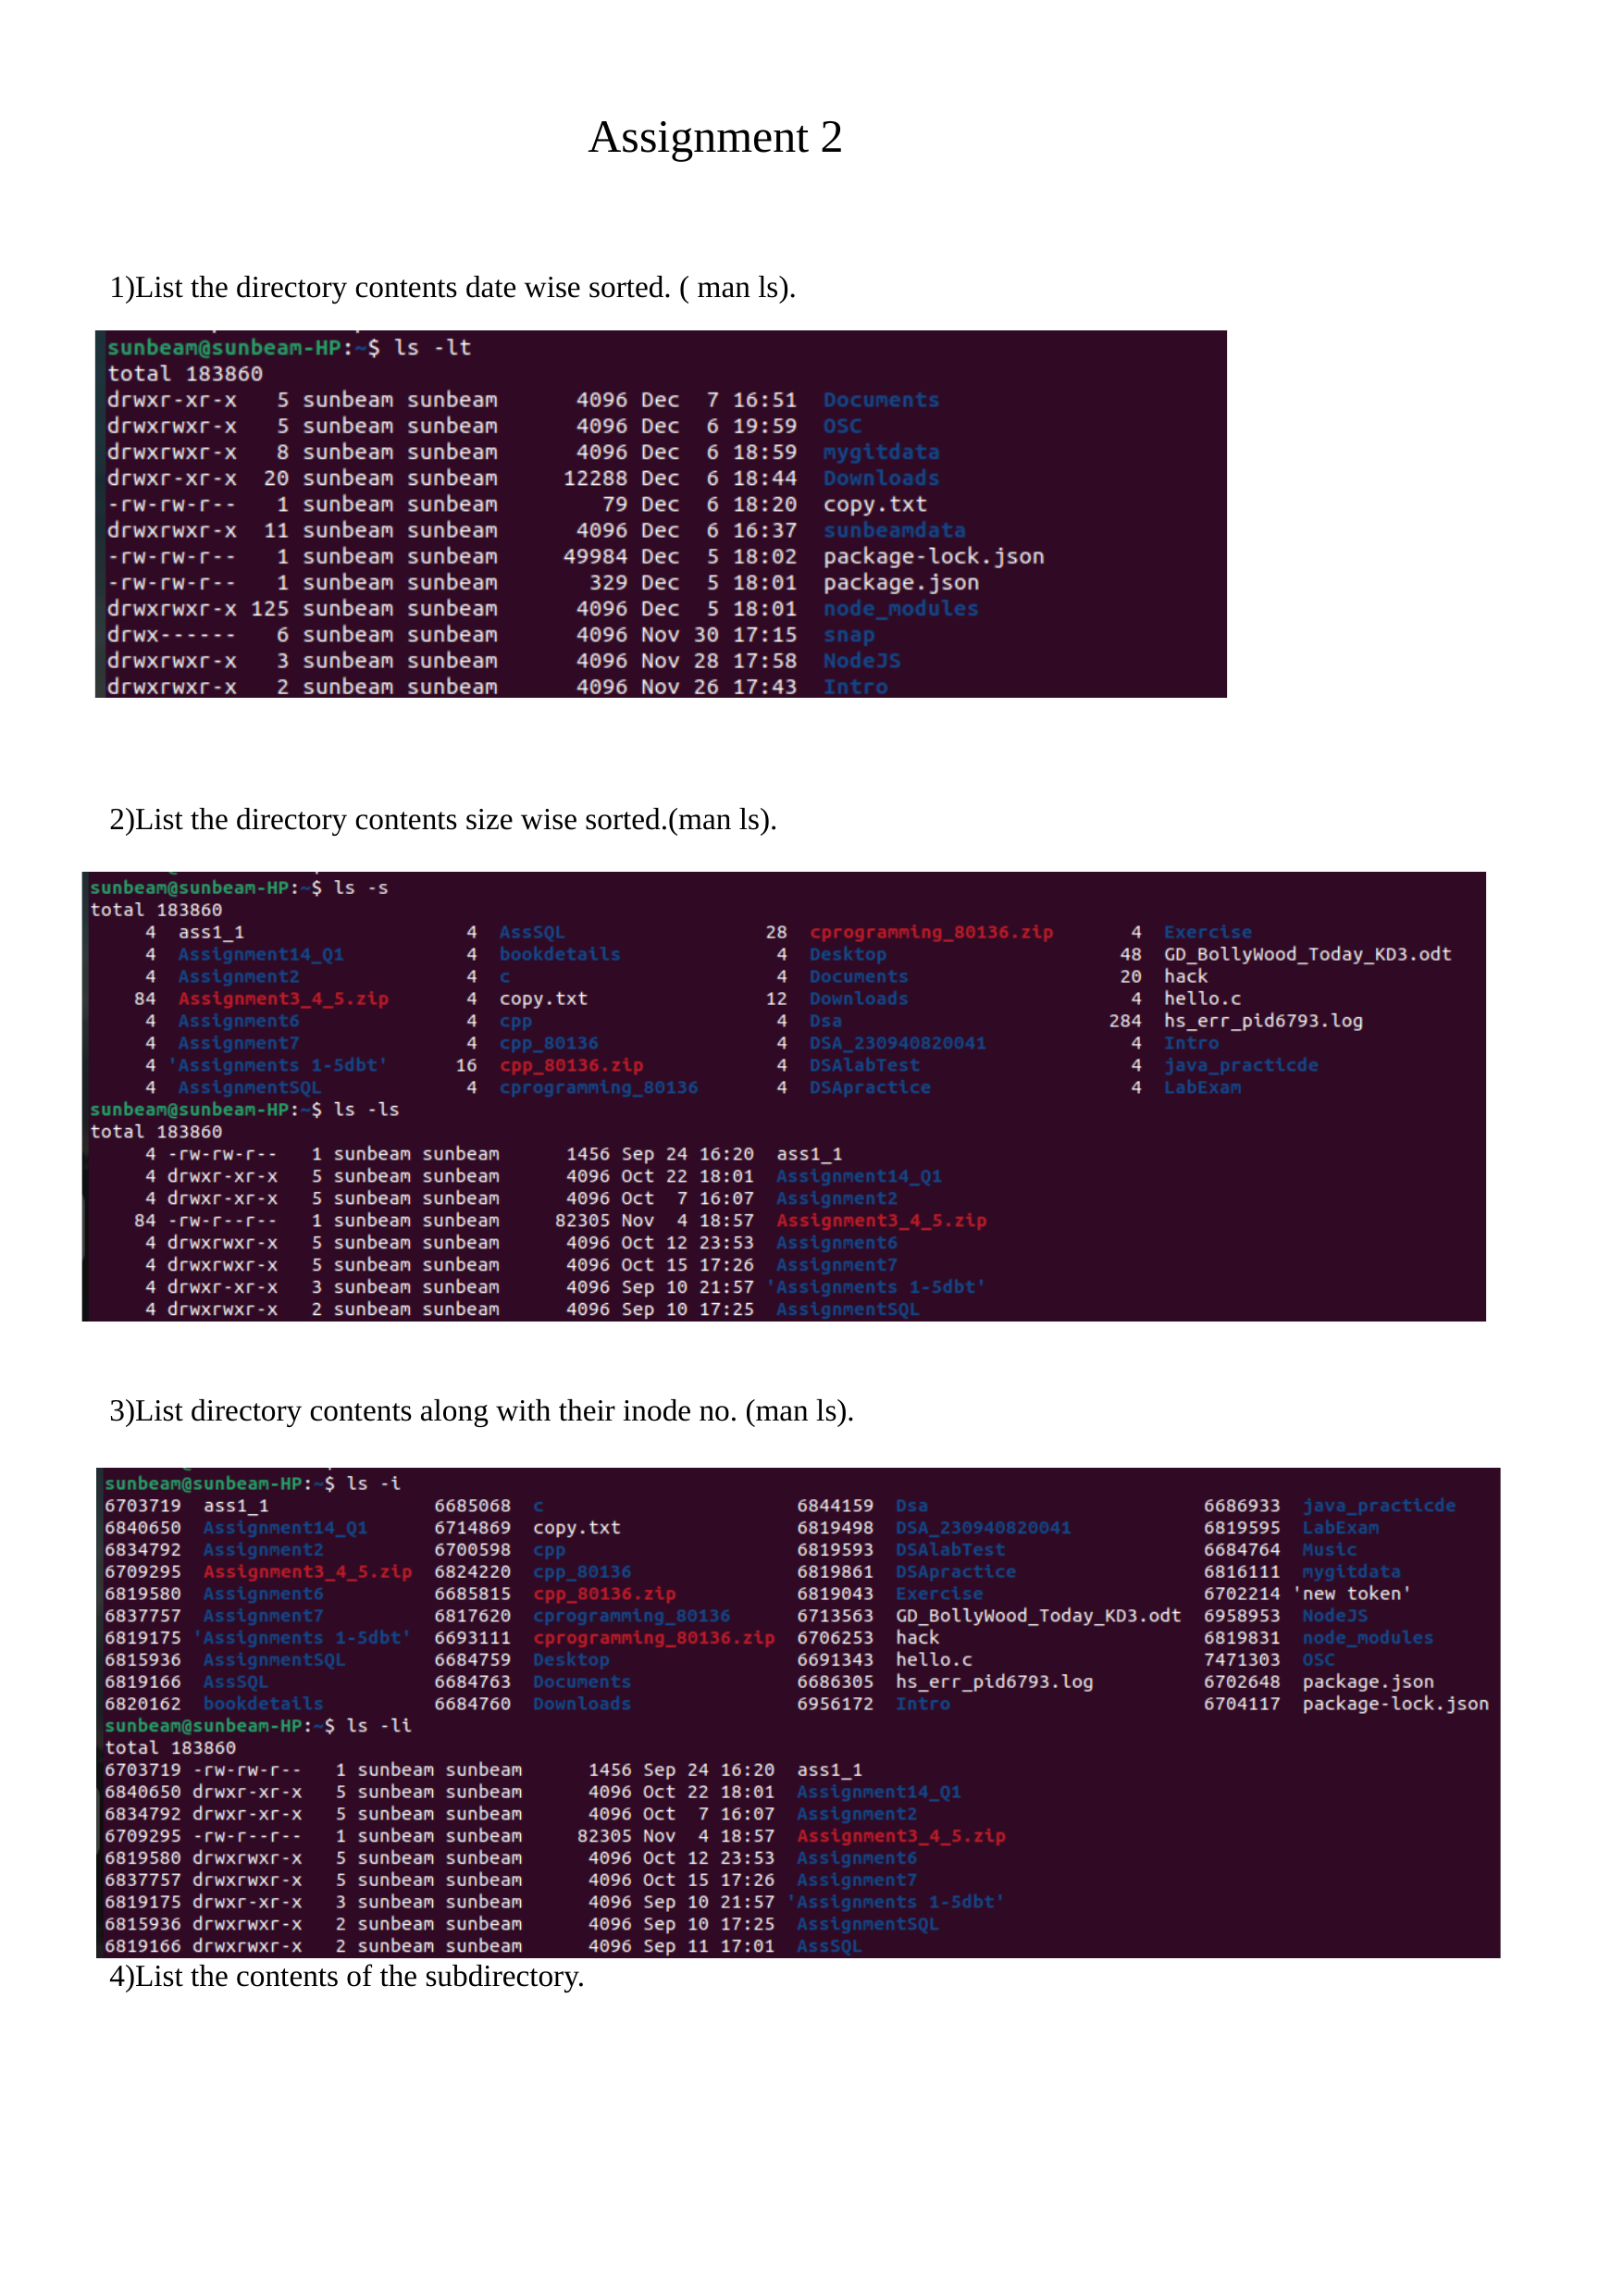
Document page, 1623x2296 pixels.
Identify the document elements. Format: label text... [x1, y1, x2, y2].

picture [96, 1468, 1501, 1958]
picture [81, 872, 1487, 1322]
text 2)List the directory contents size wise sorted.(man ls). [109, 801, 1514, 837]
picture [94, 330, 1228, 698]
text 1)List the directory contents date wise sorted. ( man ls). [109, 269, 1514, 304]
text Assignment 2 [109, 109, 1514, 163]
text 4)List the contents of the subdirectory. [109, 1958, 1514, 1993]
text 3)List directory contents along with their inode no. (man ls). [109, 1392, 1514, 1427]
